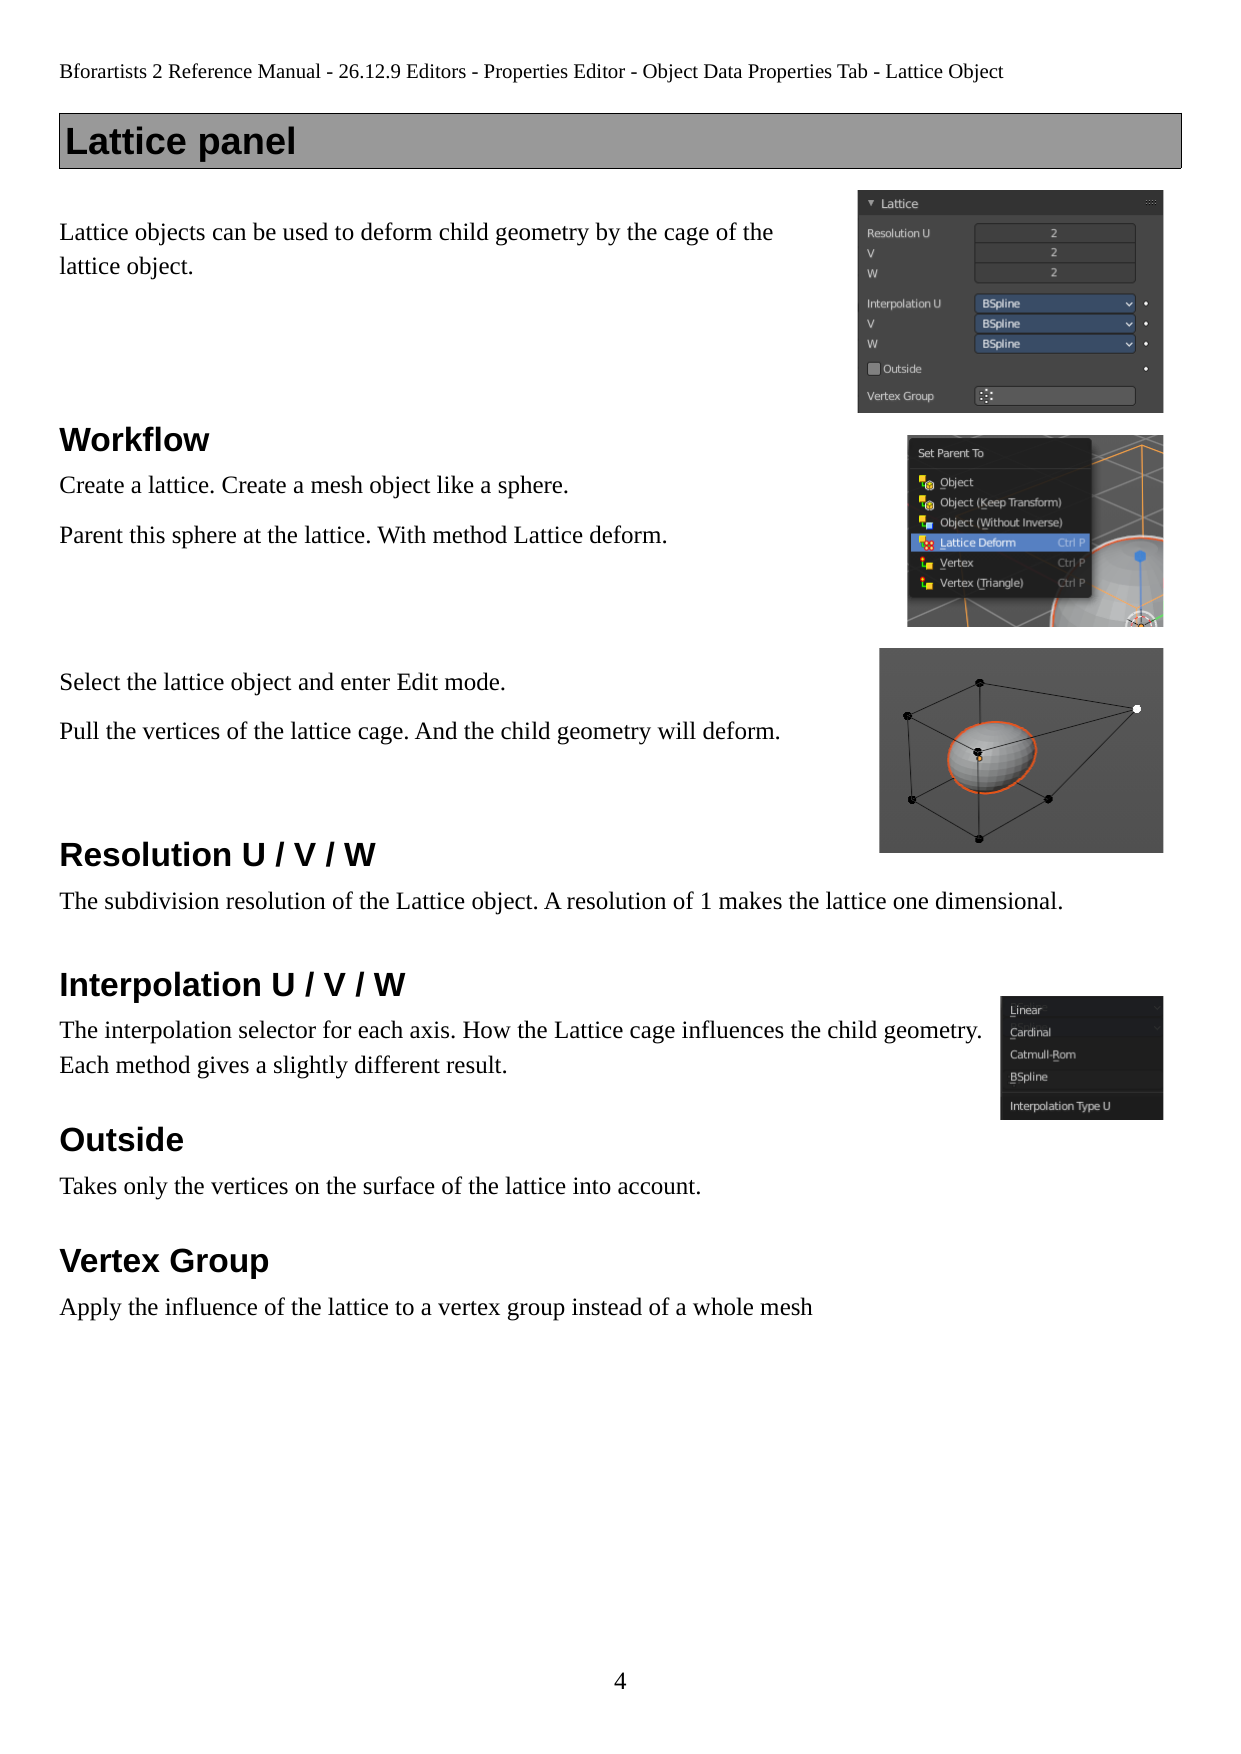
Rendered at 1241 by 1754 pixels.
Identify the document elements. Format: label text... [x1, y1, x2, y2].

text Create a lattice. Create a mesh object like a sphere. [59, 471, 907, 499]
picture [907, 435, 1164, 627]
text Lattice objects can be used to deform child geometry by the cage of the lattice object. [59, 217, 857, 280]
subtitle Resolution U / V / W [59, 835, 1181, 873]
text Parent this sphere at the lattice. With method Lattice deform. [59, 520, 907, 548]
text Apply the influence of the lattice to a vertex group instead of a whole mesh [59, 1292, 1181, 1321]
text The interpolation selector for each axis. How the Lattice cage influences the child geometry. Each method gives a slightly different result. [59, 1016, 1000, 1079]
text Takes only the vertices on the surface of the lattice into account. [59, 1171, 1181, 1200]
subtitle Vertex Group [59, 1241, 1181, 1279]
text Select the lattice object and enter Edit mode. [59, 667, 879, 696]
subtitle Outside [59, 1120, 1181, 1158]
text Pull the vertices of the lattice cage. And the child geometry will deform. [59, 716, 879, 745]
subtitle Workflow [59, 419, 1181, 458]
picture [1000, 996, 1164, 1120]
subtitle Interpolation U / V / W [59, 964, 1181, 1003]
picture [857, 190, 1164, 413]
table_header Lattice panel [60, 114, 1181, 168]
text The subdivision resolution of the Lattice object. A resolution of 1 makes the lattice one dimensional. [59, 886, 1181, 915]
picture [879, 648, 1164, 853]
